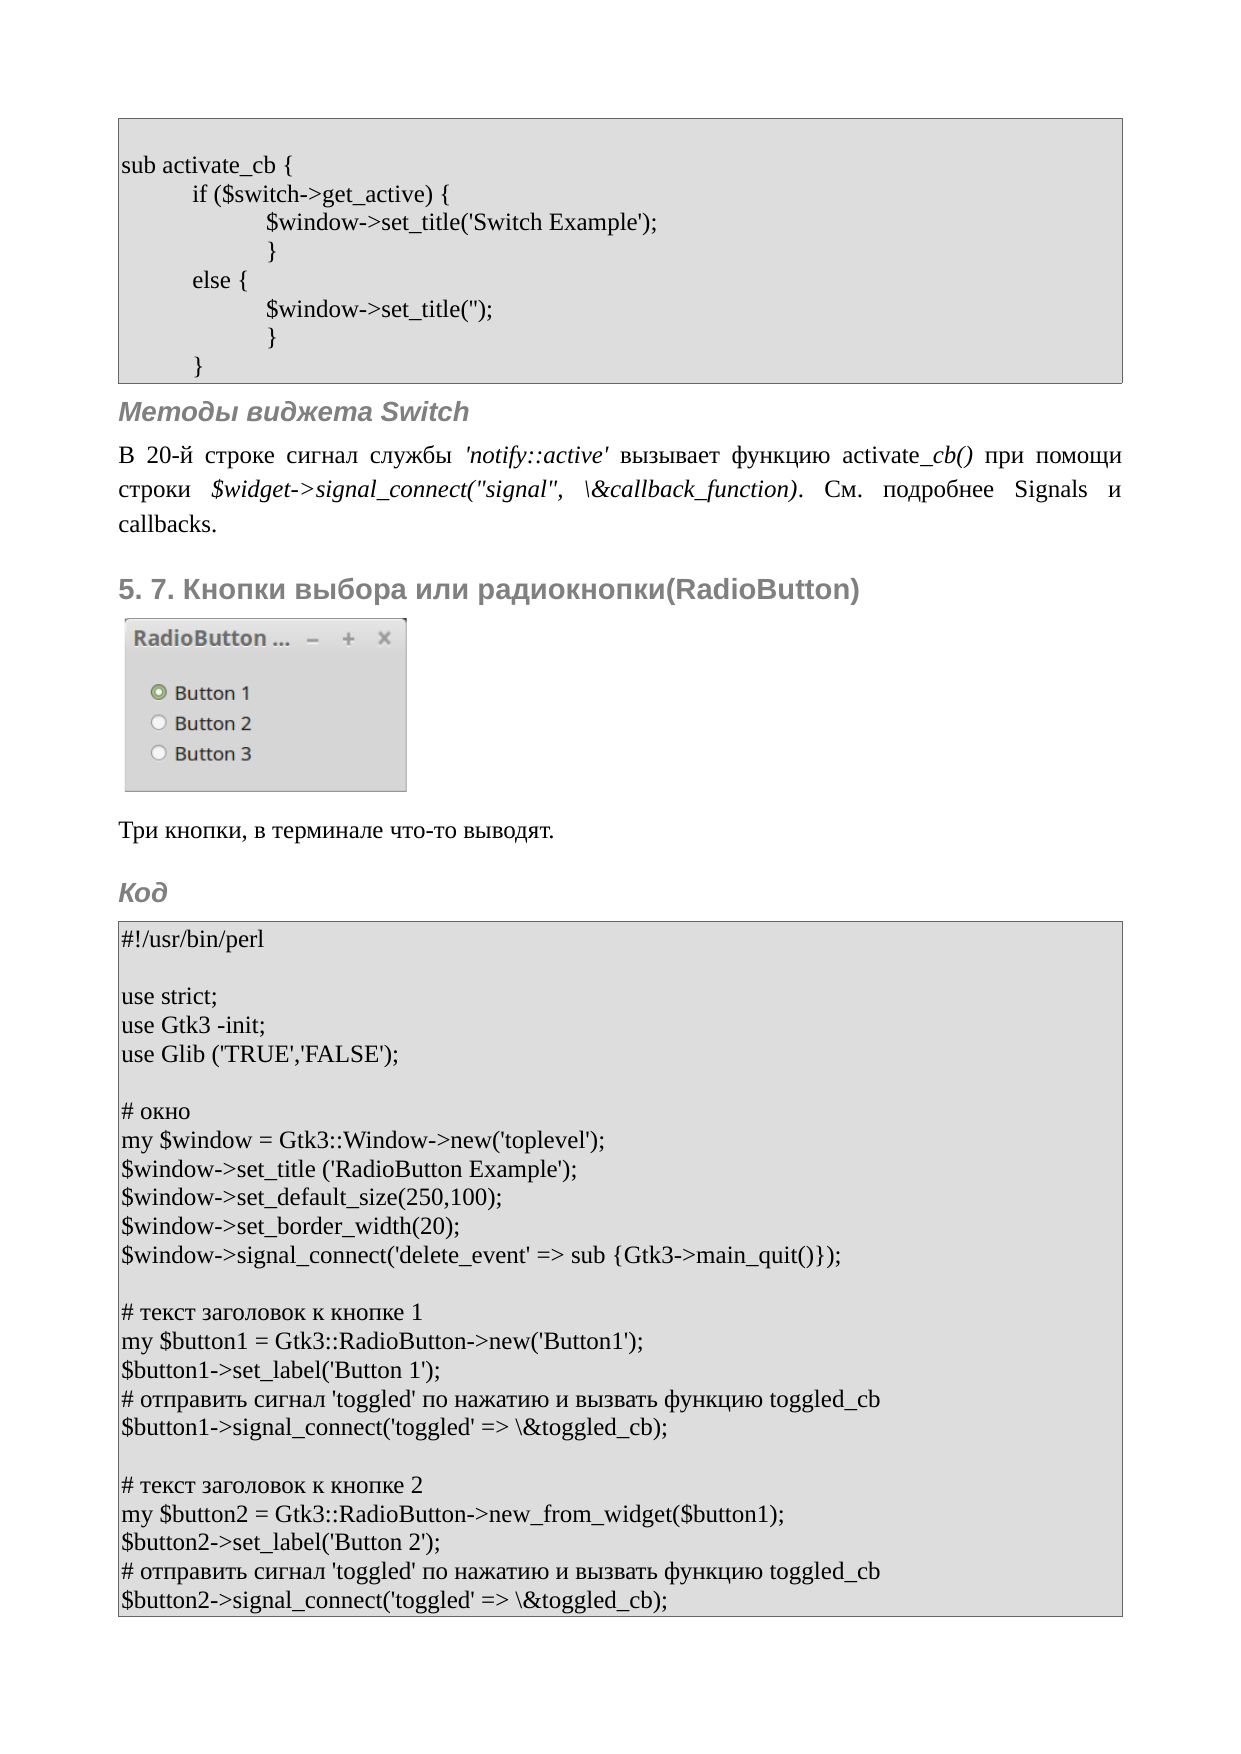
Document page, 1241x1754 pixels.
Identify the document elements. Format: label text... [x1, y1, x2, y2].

text # текст заголовок к кнопке 1 [119, 1294, 1122, 1323]
text $window->set_default_size(250,100); [119, 1179, 1122, 1208]
text # текст заголовок к кнопке 2 [119, 1467, 1122, 1496]
text В 20-й строке сигнал службы 'notify::active' вызывает функцию activate_cb() при помощи строки $widget->signal_connect("signal", \&callback_function). См. подробнее Signals и callbacks. [118, 440, 1122, 537]
text use Gtk3 -init; [119, 1007, 1122, 1036]
text Три кнопки, в терминале что-то выводят. [118, 815, 1122, 843]
text $window->signal_connect('delete_event' => sub {Gtk3->main_quit()}); [119, 1237, 1122, 1266]
text $window->set_border_width(20); [119, 1208, 1122, 1237]
subtitle Методы виджета Switch [118, 395, 1122, 427]
text $button2->set_label('Button 2'); [119, 1524, 1122, 1553]
subtitle Код [118, 876, 1122, 908]
text } [119, 233, 1122, 262]
text } [119, 319, 1122, 348]
text sub activate_cb { [119, 147, 1122, 176]
text my $button1 = Gtk3::RadioButton->new('Button1'); [119, 1323, 1122, 1352]
text $window->set_title(''); [119, 291, 1122, 319]
text use strict; [119, 978, 1122, 1007]
text use Glib ('TRUE','FALSE'); [119, 1036, 1122, 1064]
text $button2->signal_connect('toggled' => \&toggled_cb); [119, 1582, 1122, 1616]
text if ($switch->get_active) { [119, 176, 1122, 204]
text $window->set_title('Switch Example'); [119, 204, 1122, 233]
text # отправить сигнал 'toggled' по нажатию и вызвать функцию toggled_cb [119, 1381, 1122, 1409]
subtitle 5. 7. Кнопки выбора или радиокнопки(RadioButton) [118, 572, 1122, 606]
text # отправить сигнал 'toggled' по нажатию и вызвать функцию toggled_cb [119, 1553, 1122, 1582]
text $button1->set_label('Button 1'); [119, 1352, 1122, 1381]
text my $button2 = Gtk3::RadioButton->new_from_widget($button1); [119, 1496, 1122, 1524]
picture [124, 618, 407, 792]
text # окно [119, 1093, 1122, 1122]
text $window->set_title ('RadioButton Example'); [119, 1151, 1122, 1179]
text else { [119, 262, 1122, 291]
text } [119, 348, 1122, 383]
text #!/usr/bin/perl [119, 922, 1122, 949]
text $button1->signal_connect('toggled' => \&toggled_cb); [119, 1409, 1122, 1438]
text my $window = Gtk3::Window->new('toplevel'); [119, 1122, 1122, 1151]
